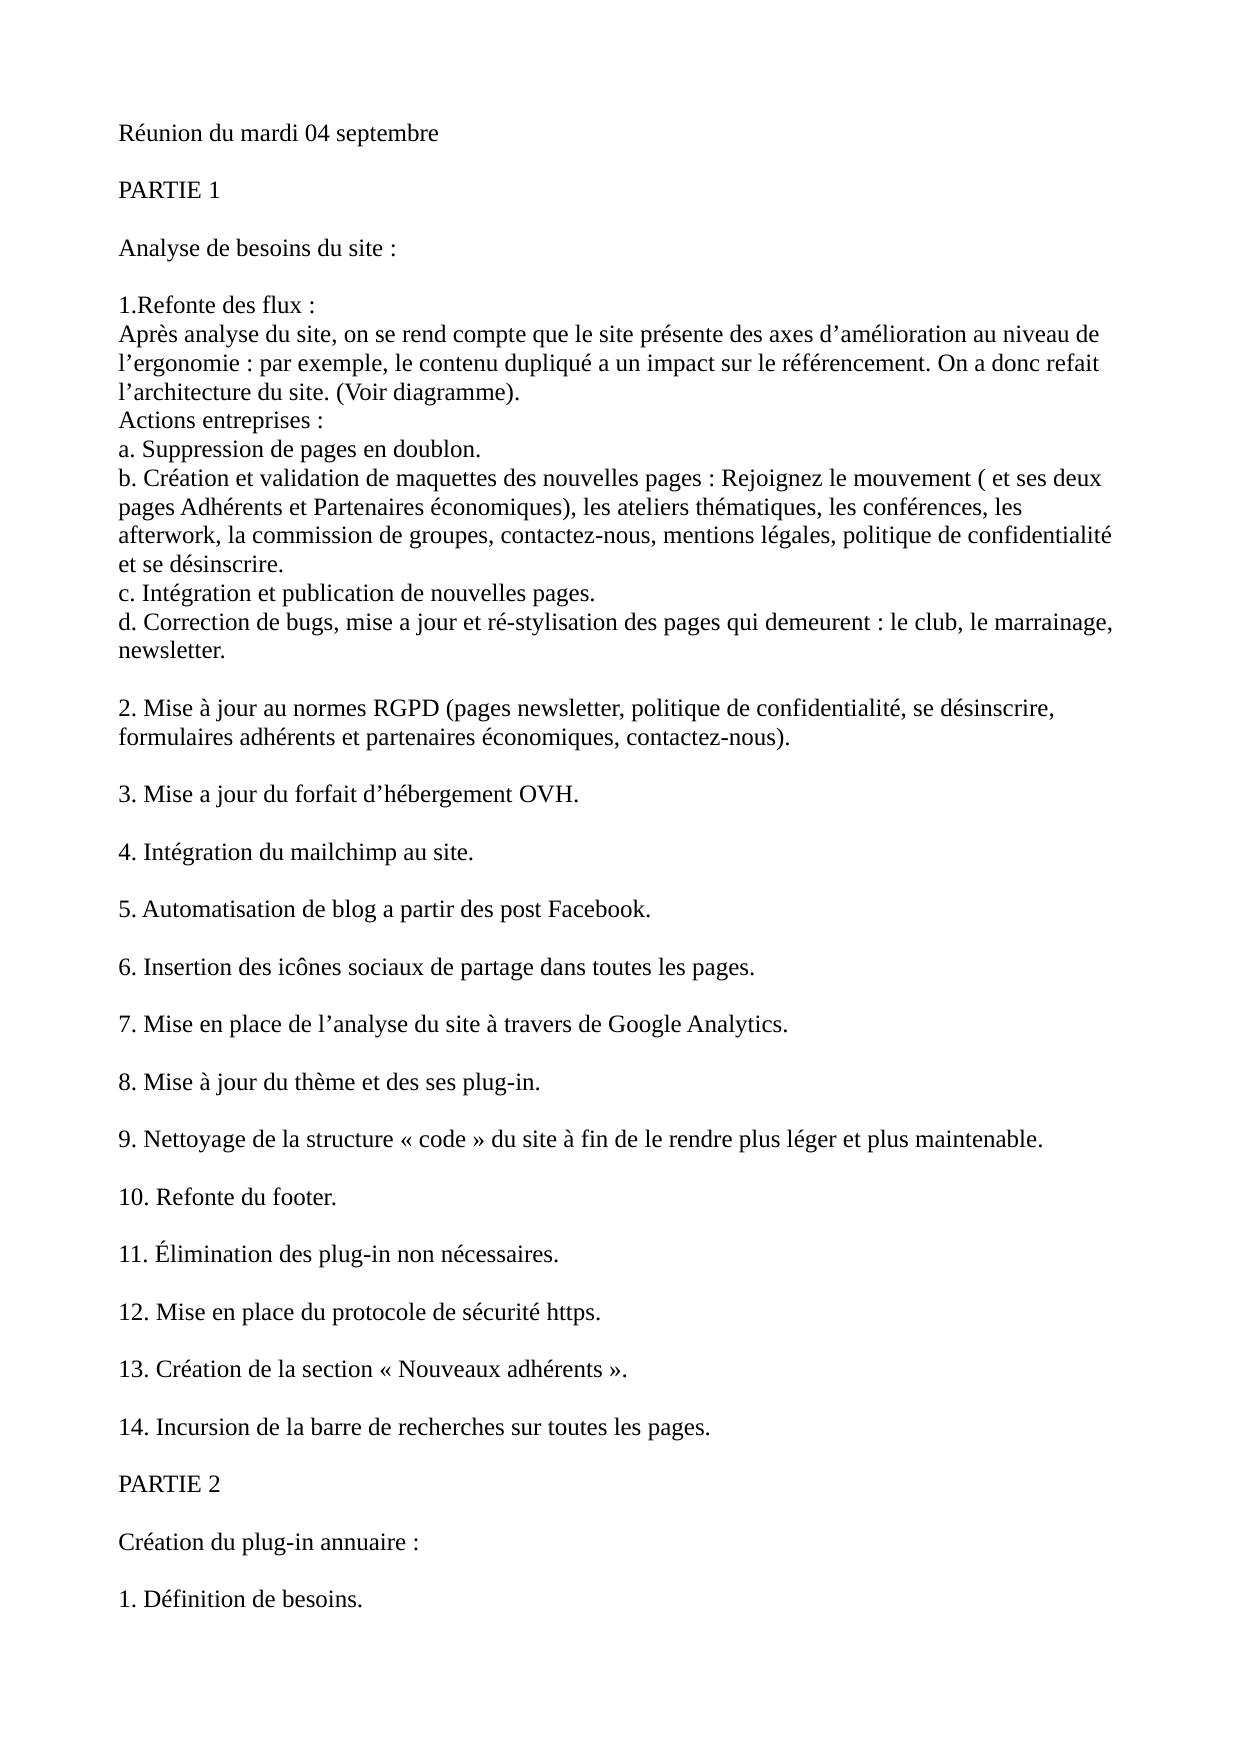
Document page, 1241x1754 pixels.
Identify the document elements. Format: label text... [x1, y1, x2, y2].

text Actions entreprises : [118, 406, 1122, 434]
text 1.Refonte des flux : [118, 291, 1122, 319]
text Création du plug-in annuaire : [118, 1527, 1122, 1556]
text 5. Automatisation de blog a partir des post Facebook. [118, 894, 1122, 923]
text c. Intégration et publication de nouvelles pages. [118, 578, 1122, 607]
text 3. Mise a jour du forfait d’hébergement OVH. [118, 779, 1122, 808]
text 12. Mise en place du protocole de sécurité https. [118, 1297, 1122, 1326]
text b. Création et validation de maquettes des nouvelles pages : Rejoignez le mouvement ( et ses deux pages Adhérents et Partenaires économiques), les ateliers thématiques, les conférences, les afterwork, la commission de groupes, contactez-nous, mentions légales, politique de confidentialité et se désinscrire. [118, 463, 1122, 578]
text 4. Intégration du mailchimp au site. [118, 837, 1122, 866]
text Réunion du mardi 04 septembre [118, 118, 1122, 147]
text 6. Insertion des icônes sociaux de partage dans toutes les pages. [118, 952, 1122, 981]
text 8. Mise à jour du thème et des ses plug-in. [118, 1067, 1122, 1096]
text PARTIE 1 [118, 176, 1122, 204]
text 14. Incursion de la barre de recherches sur toutes les pages. [118, 1412, 1122, 1441]
text 10. Refonte du footer. [118, 1182, 1122, 1211]
text Après analyse du site, on se rend compte que le site présente des axes d’amélioration au niveau de l’ergonomie : par exemple, le contenu dupliqué a un impact sur le référencement. On a donc refait l’architecture du site. (Voir diagramme). [118, 319, 1122, 406]
text d. Correction de bugs, mise a jour et ré-stylisation des pages qui demeurent : le club, le marrainage, newsletter. [118, 607, 1122, 664]
text 9. Nettoyage de la structure « code » du site à fin de le rendre plus léger et plus maintenable. [118, 1124, 1122, 1153]
text a. Suppression de pages en doublon. [118, 434, 1122, 463]
text 11. Élimination des plug-in non nécessaires. [118, 1239, 1122, 1268]
text 13. Création de la section « Nouveaux adhérents ». [118, 1354, 1122, 1383]
text 2. Mise à jour au normes RGPD (pages newsletter, politique de confidentialité, se désinscrire, formulaires adhérents et partenaires économiques, contactez-nous). [118, 693, 1122, 751]
text 7. Mise en place de l’analyse du site à travers de Google Analytics. [118, 1009, 1122, 1038]
text Analyse de besoins du site : [118, 233, 1122, 262]
text 1. Définition de besoins. [118, 1584, 1122, 1613]
text PARTIE 2 [118, 1469, 1122, 1498]
